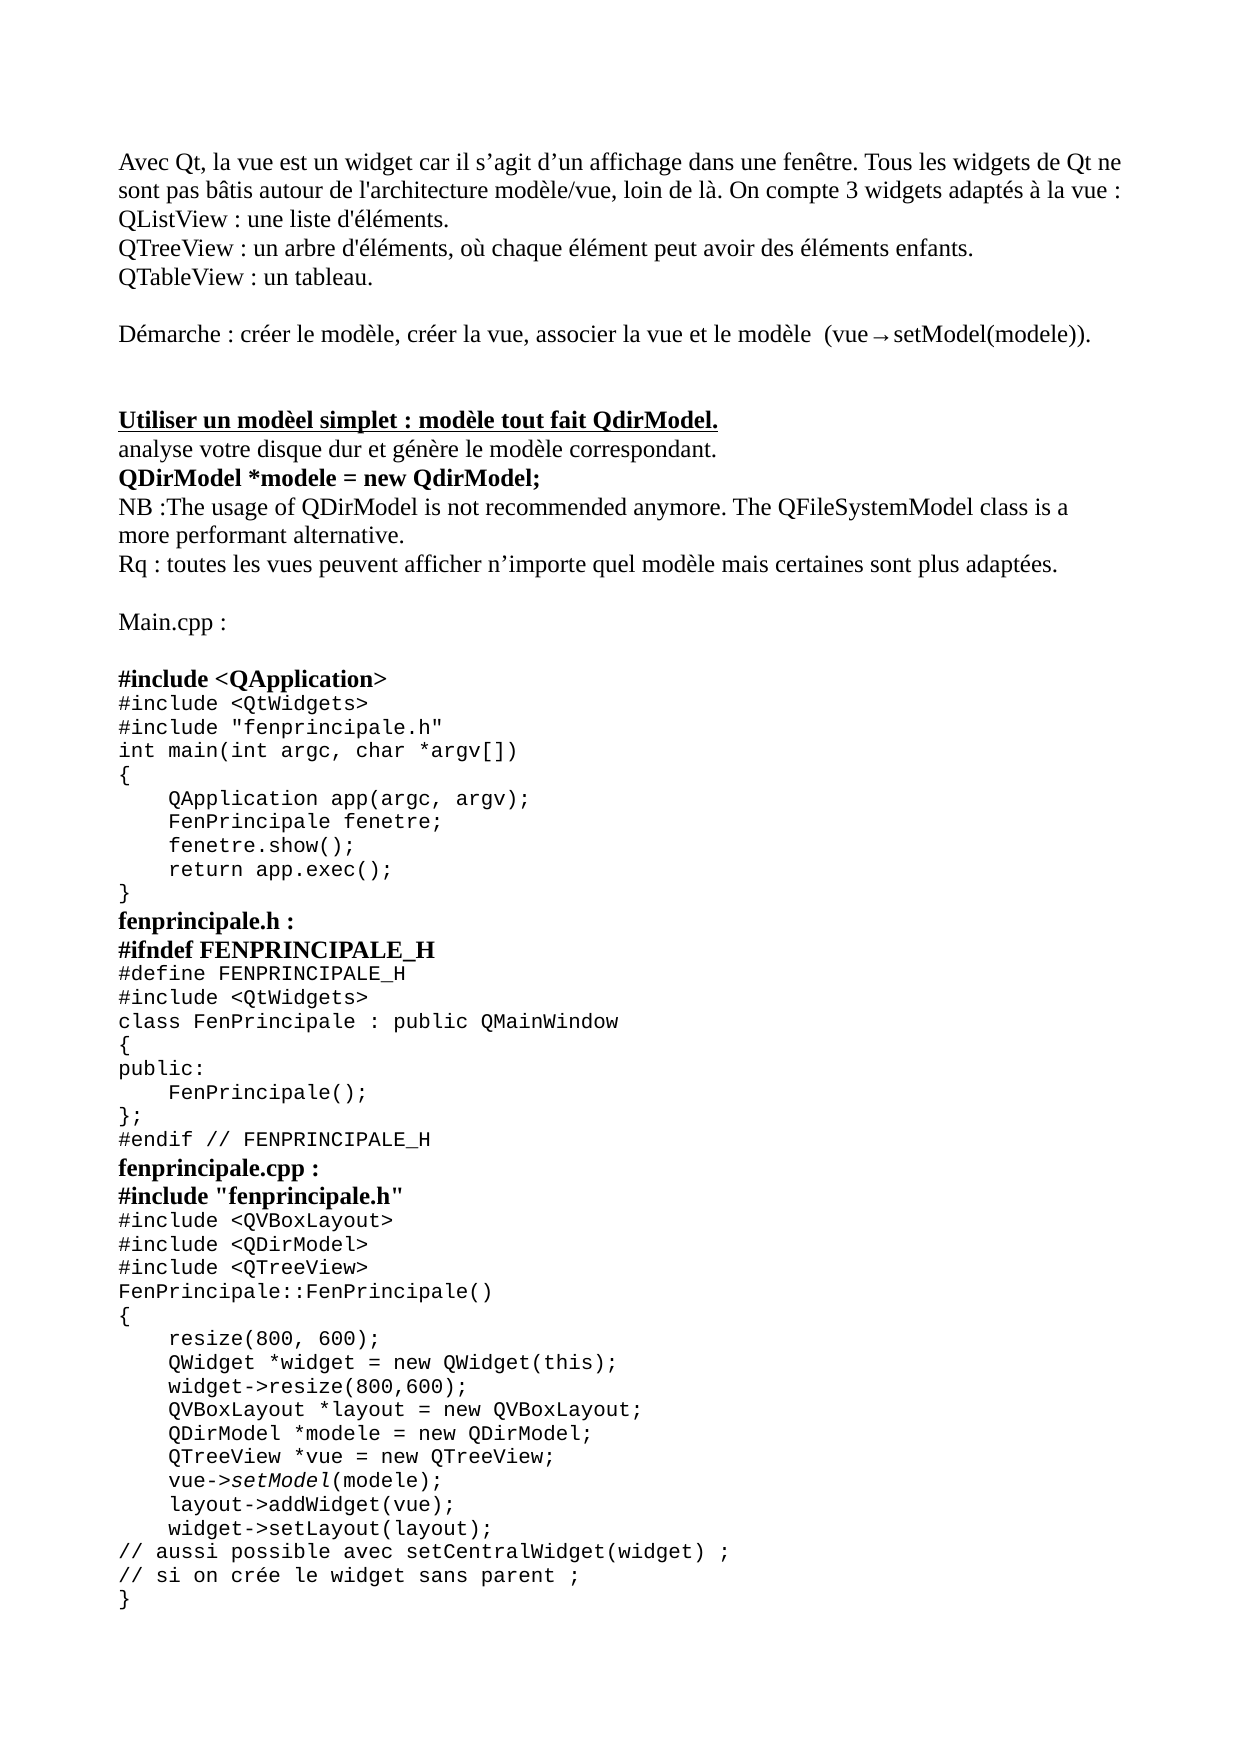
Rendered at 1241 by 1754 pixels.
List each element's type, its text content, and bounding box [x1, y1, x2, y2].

text QVBoxLayout *layout = new QVBoxLayout; [118, 1399, 1122, 1423]
text analyse votre disque dur et génère le modèle correspondant. [118, 434, 1122, 463]
text // si on crée le widget sans parent ; [118, 1565, 1122, 1588]
text QApplication app(argc, argv); [118, 788, 1122, 811]
text { [118, 1034, 1122, 1058]
text #include "fenprincipale.h" [118, 1181, 1122, 1210]
text Démarche : créer le modèle, créer la vue, associer la vue et le modèle (vue→setModel(modele)). [118, 319, 1122, 348]
text Utiliser un modèel simplet : modèle tout fait QdirModel. [118, 406, 1122, 434]
text vue->setModel(modele); [118, 1470, 1122, 1494]
text widget->resize(800,600); [118, 1376, 1122, 1399]
text QListView : une liste d'éléments. [118, 204, 1122, 233]
text #define FENPRINCIPALE_H [118, 963, 1122, 987]
text QTreeView : un arbre d'éléments, où chaque élément peut avoir des éléments enfants. [118, 233, 1122, 262]
text public: [118, 1058, 1122, 1082]
text #include <QDirModel> [118, 1234, 1122, 1257]
text #include <QVBoxLayout> [118, 1210, 1122, 1234]
text #include <QTreeView> [118, 1257, 1122, 1281]
text #include <QtWidgets> [118, 987, 1122, 1011]
text #ifndef FENPRINCIPALE_H [118, 935, 1122, 963]
text fenprincipale.cpp : [118, 1153, 1122, 1181]
text layout->addWidget(vue); [118, 1494, 1122, 1517]
text widget->setLayout(layout); [118, 1517, 1122, 1541]
text // aussi possible avec setCentralWidget(widget) ; [118, 1541, 1122, 1565]
text }; [118, 1105, 1122, 1129]
text QWidget *widget = new QWidget(this); [118, 1352, 1122, 1376]
text FenPrincipale::FenPrincipale() [118, 1281, 1122, 1305]
text Main.cpp : [118, 607, 1122, 636]
text #endif // FENPRINCIPALE_H [118, 1129, 1122, 1153]
text NB :The usage of QDirModel is not recommended anymore. The QFileSystemModel class is a more performant alternative. [118, 492, 1122, 549]
text class FenPrincipale : public QMainWindow [118, 1011, 1122, 1034]
text Rq : toutes les vues peuvent afficher n’importe quel modèle mais certaines sont plus adaptées. [118, 549, 1122, 578]
text resize(800, 600); [118, 1328, 1122, 1352]
text fenprincipale.h : [118, 906, 1122, 935]
text int main(int argc, char *argv[]) [118, 740, 1122, 764]
text } [118, 1588, 1122, 1612]
text QTableView : un tableau. [118, 262, 1122, 291]
text #include "fenprincipale.h" [118, 717, 1122, 740]
text FenPrincipale(); [118, 1082, 1122, 1105]
text fenetre.show(); [118, 835, 1122, 859]
text } [118, 882, 1122, 906]
text Avec Qt, la vue est un widget car il s’agit d’un affichage dans une fenêtre. Tous les widgets de Qt ne sont pas bâtis autour de l'architecture modèle/vue, loin de là. On compte 3 widgets adaptés à la vue : [118, 147, 1122, 204]
text QDirModel *modele = new QDirModel; [118, 1423, 1122, 1447]
text QTreeView *vue = new QTreeView; [118, 1447, 1122, 1470]
text return app.exec(); [118, 859, 1122, 882]
text #include <QApplication> [118, 664, 1122, 693]
text #include <QtWidgets> [118, 693, 1122, 717]
text { [118, 764, 1122, 788]
text { [118, 1305, 1122, 1328]
text QDirModel *modele = new QdirModel; [118, 463, 1122, 492]
text FenPrincipale fenetre; [118, 811, 1122, 835]
